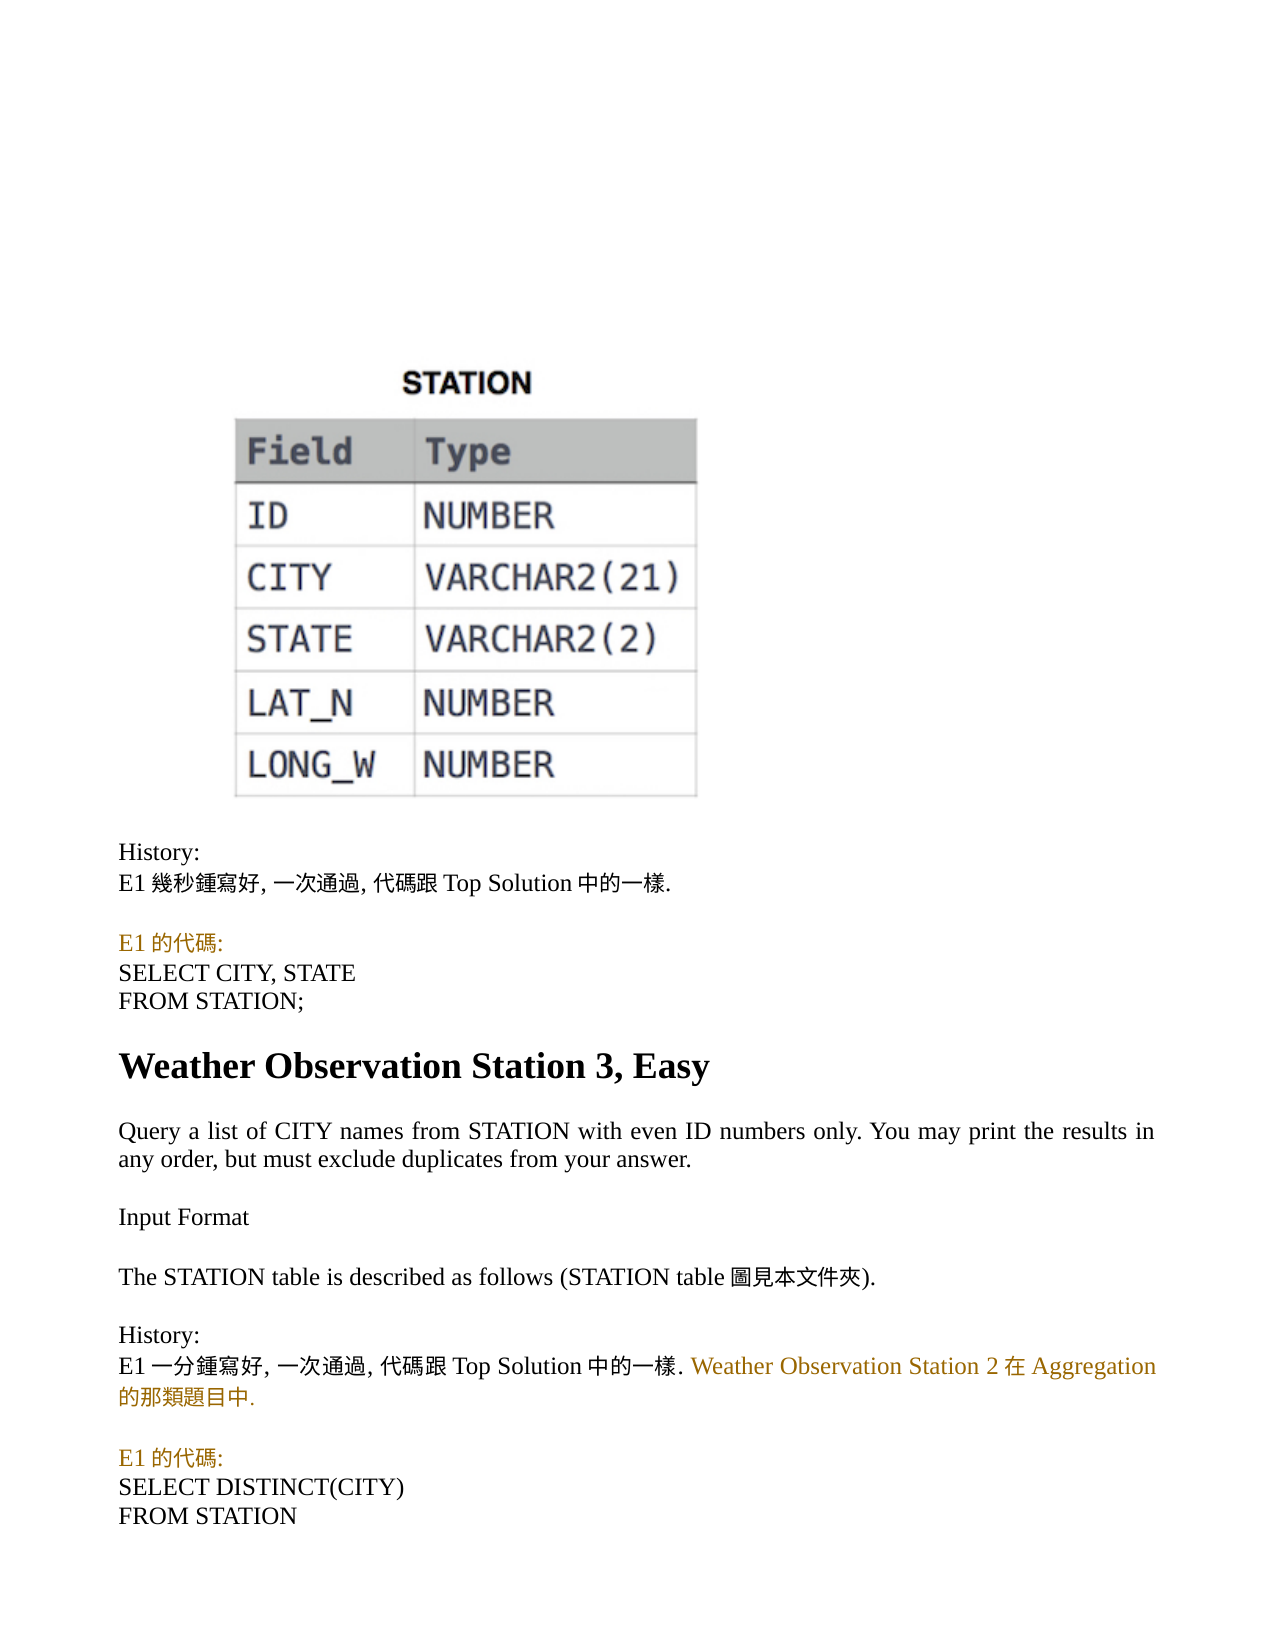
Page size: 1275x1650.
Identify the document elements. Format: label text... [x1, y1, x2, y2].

text E1一分鍾寫好, 一次通過, 代碼跟Top Solution中的一樣. Weather Observation Station 2在Aggregation的那類題目中. [118, 1349, 1157, 1412]
text E1的代碼: [118, 1441, 1157, 1472]
text E1的代碼: [118, 926, 1157, 958]
text SELECT DISTINCT(CITY) [118, 1472, 1157, 1501]
text The STATION table is described as follows (STATION table圖見本文件夾). [118, 1259, 1157, 1291]
text History: [118, 1320, 1157, 1349]
text Query a list of CITY names from STATION with even ID numbers only. You may print the results in any order, but must exclude duplicates from your answer. [118, 1116, 1157, 1173]
picture [231, 346, 700, 800]
text SELECT CITY, STATE [118, 958, 1157, 986]
text FROM STATION [118, 1501, 1157, 1530]
text Input Format [118, 1202, 1157, 1231]
text E1幾秒鍾寫好, 一次通過, 代碼跟Top Solution中的一樣. [118, 866, 1157, 897]
text History: [118, 837, 1157, 866]
text FROM STATION; [118, 986, 1157, 1015]
text Weather Observation Station 3, Easy [118, 1044, 1157, 1087]
